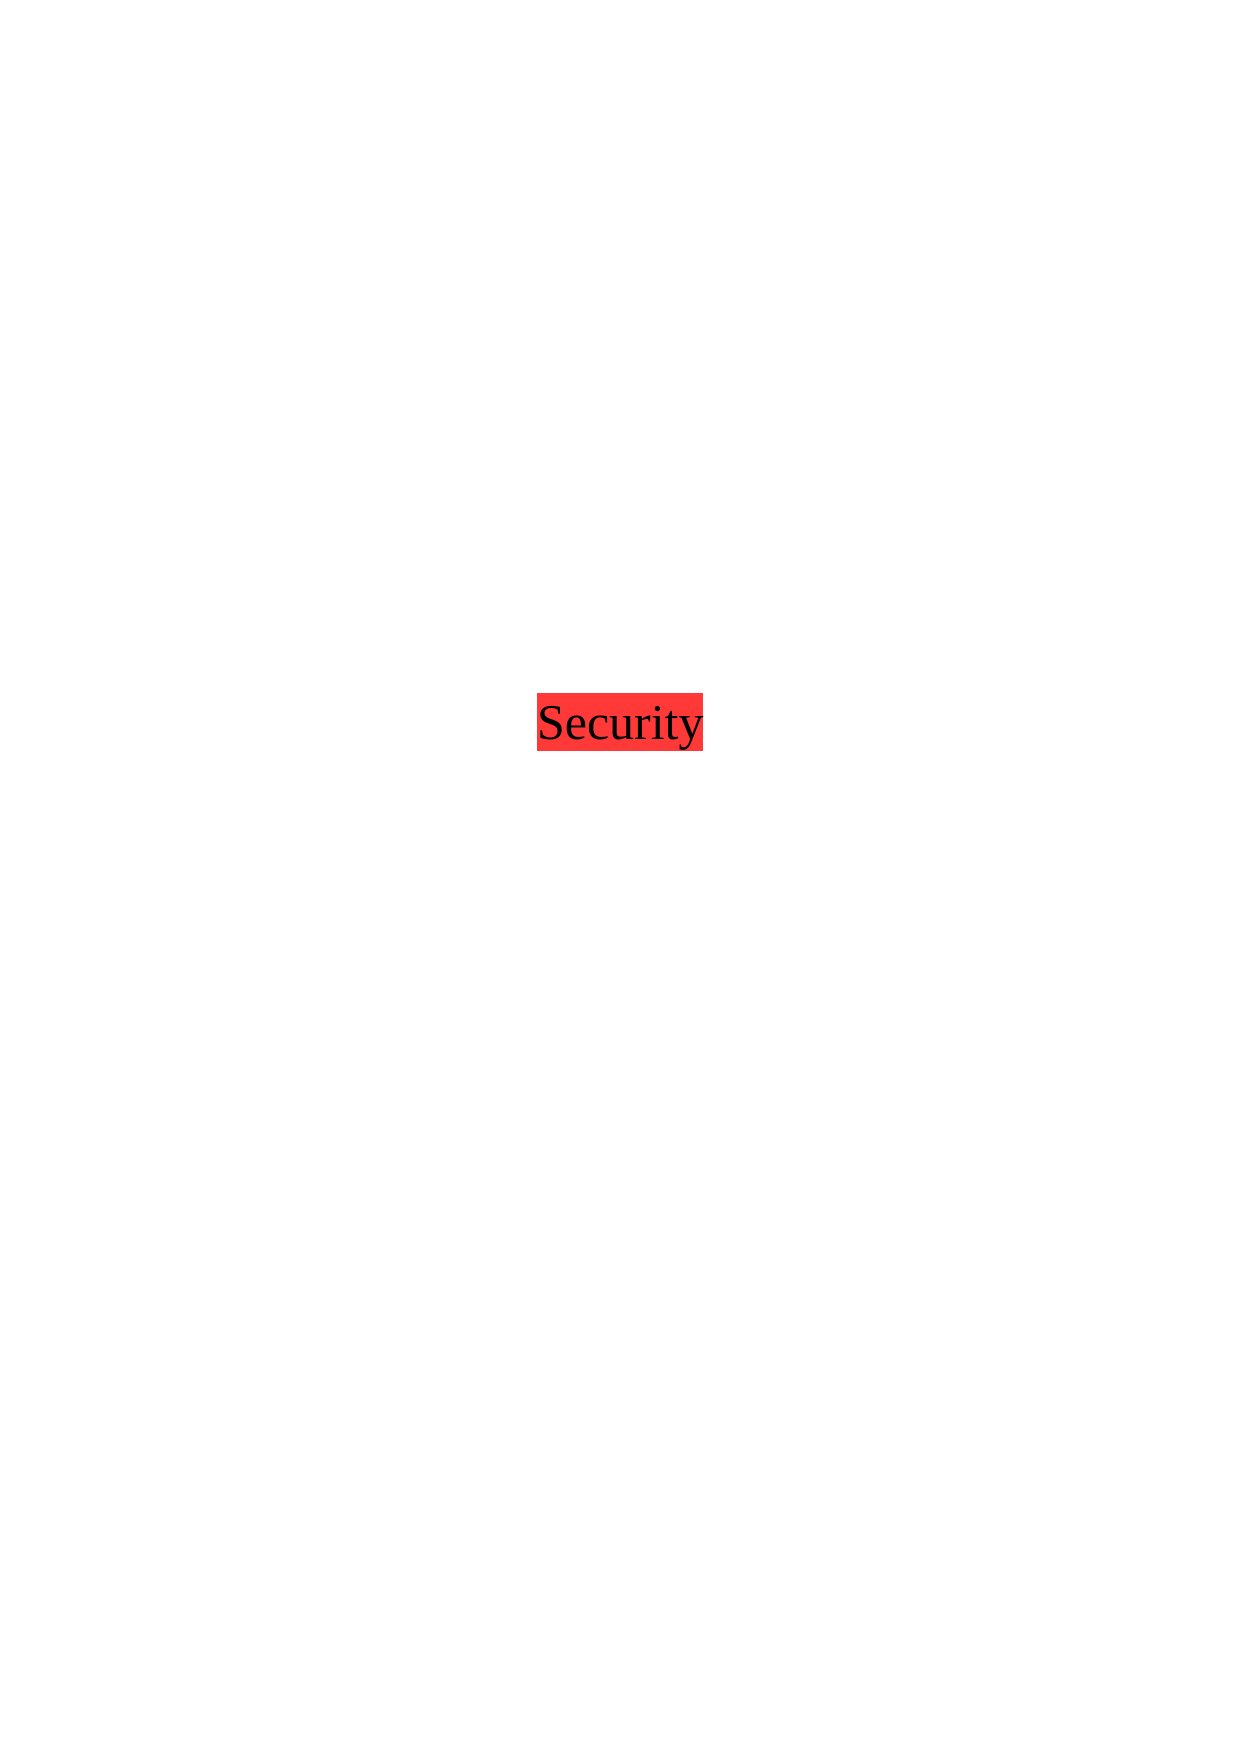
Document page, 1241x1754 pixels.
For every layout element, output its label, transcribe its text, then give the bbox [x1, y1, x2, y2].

text Security [118, 693, 1122, 751]
